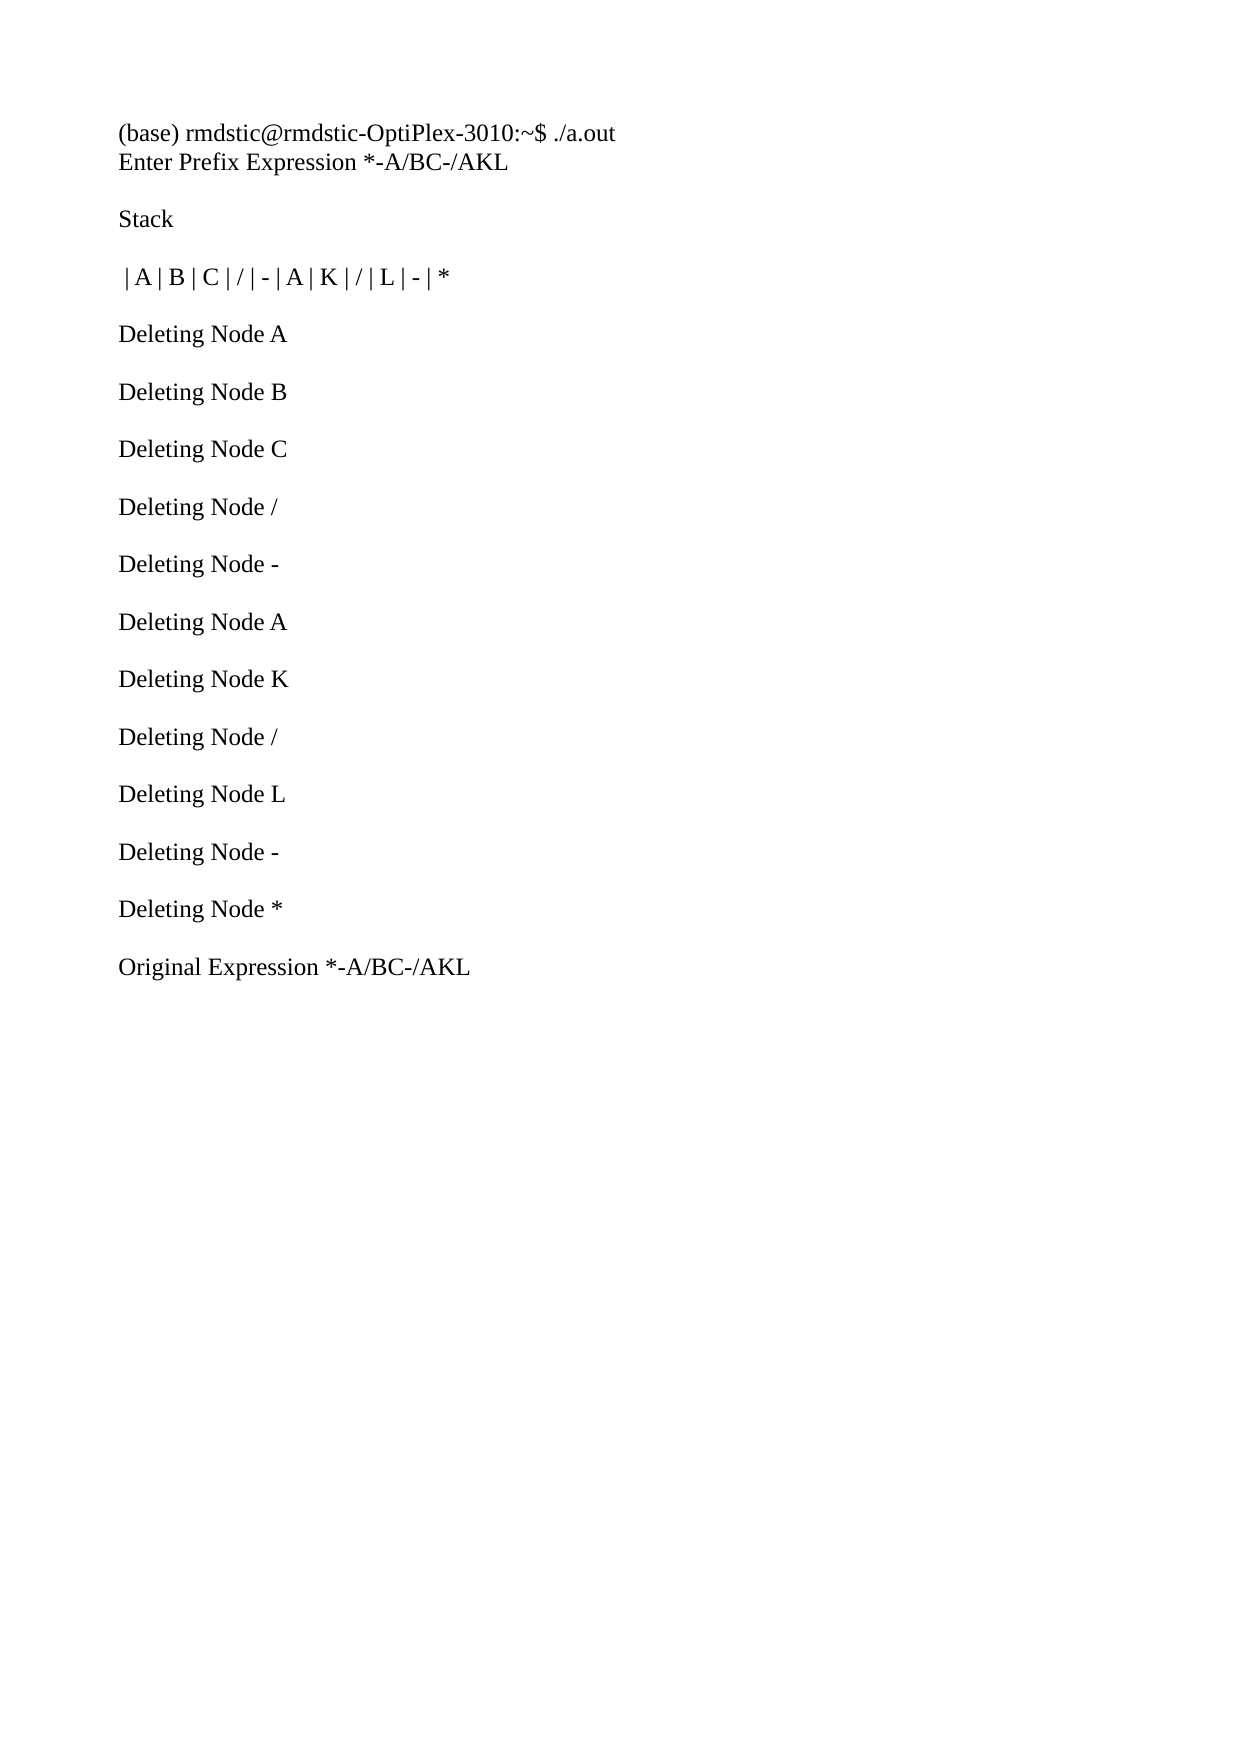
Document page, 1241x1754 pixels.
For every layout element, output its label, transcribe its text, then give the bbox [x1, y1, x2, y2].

text Deleting Node - [118, 549, 1122, 578]
text Original Expression *-A/BC-/AKL [118, 952, 1122, 981]
text Stack [118, 204, 1122, 233]
text Deleting Node K [118, 664, 1122, 693]
text Deleting Node B [118, 377, 1122, 406]
text Deleting Node / [118, 492, 1122, 521]
text Deleting Node * [118, 894, 1122, 923]
text Deleting Node A [118, 319, 1122, 348]
text Deleting Node / [118, 722, 1122, 751]
text Deleting Node C [118, 434, 1122, 463]
text | A | B | C | / | - | A | K | / | L | - | * [118, 262, 1122, 291]
text Enter Prefix Expression *-A/BC-/AKL [118, 147, 1122, 176]
text (base) rmdstic@rmdstic-OptiPlex-3010:~$ ./a.out [118, 118, 1122, 147]
text Deleting Node - [118, 837, 1122, 866]
text Deleting Node A [118, 607, 1122, 636]
text Deleting Node L [118, 779, 1122, 808]
